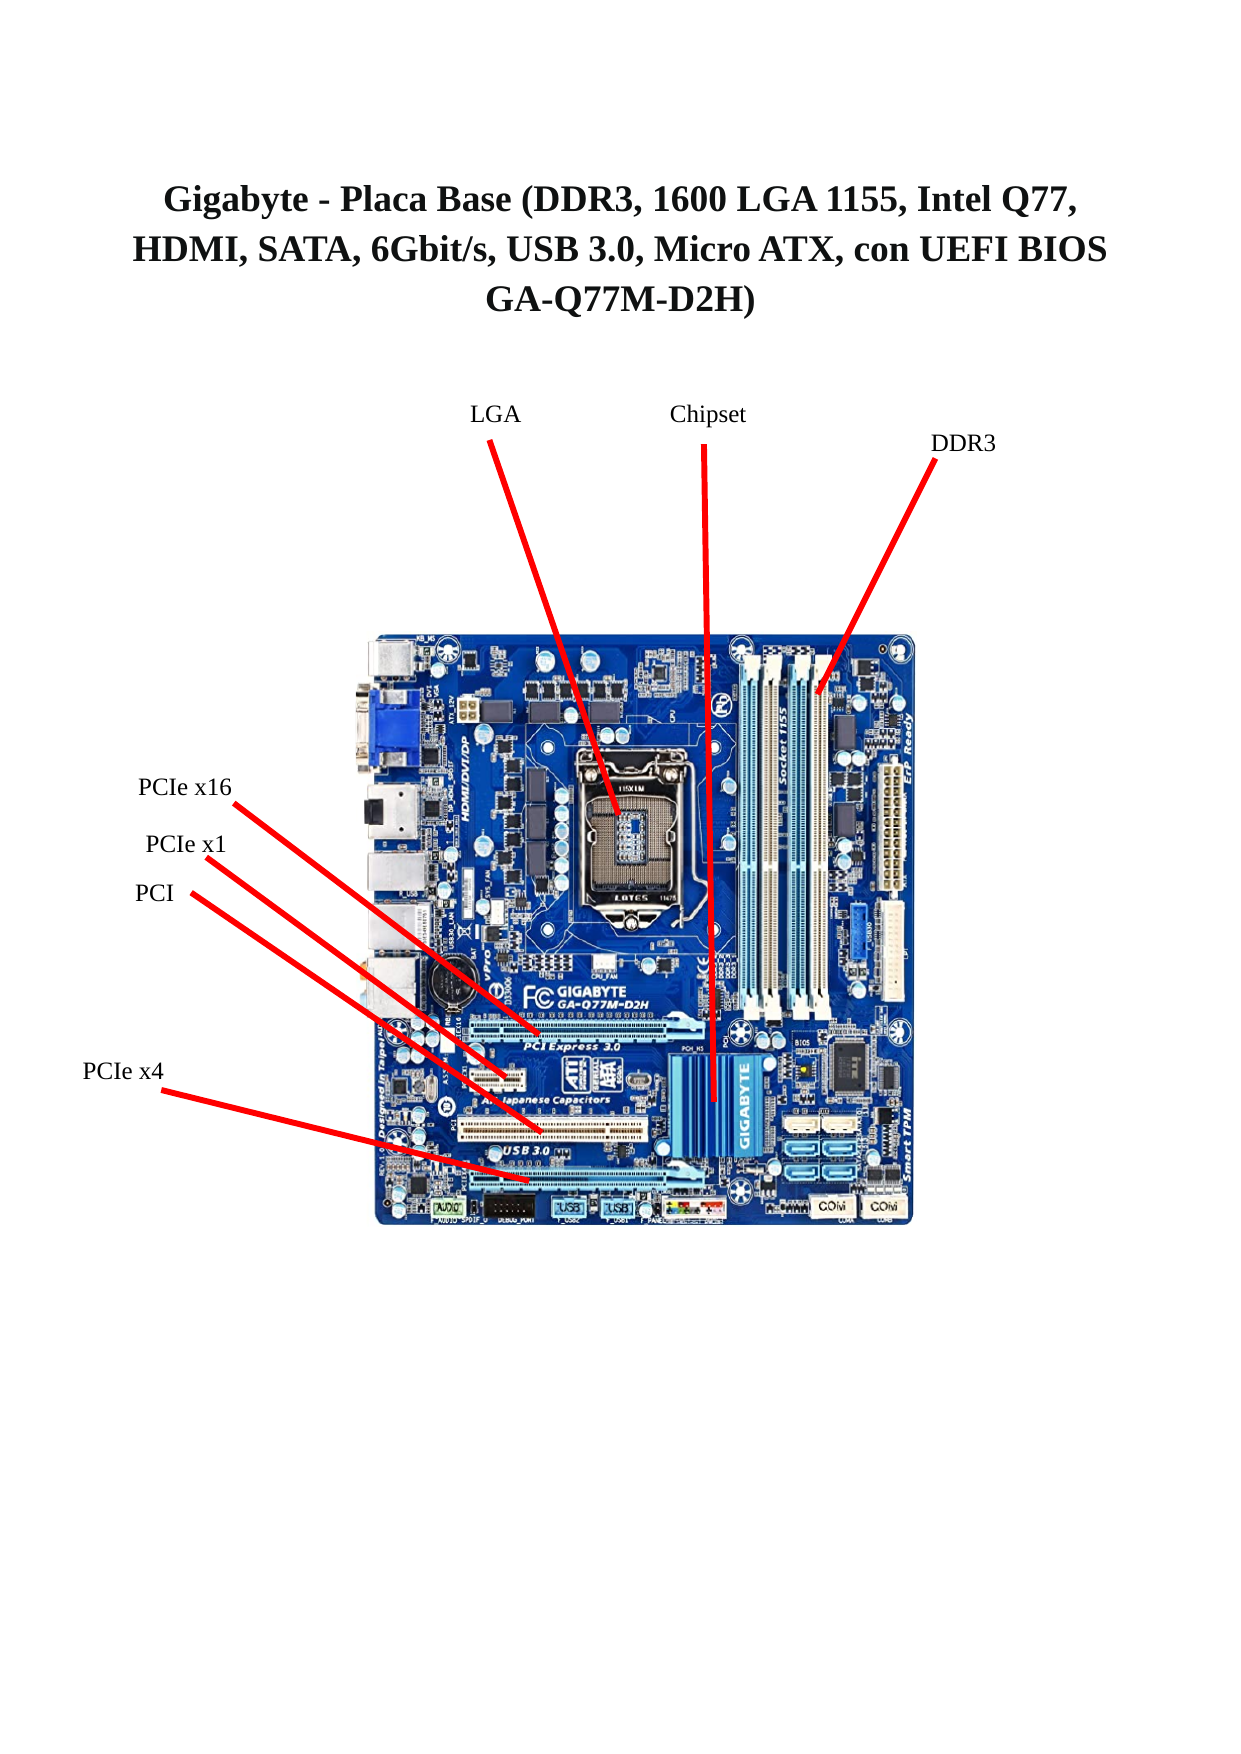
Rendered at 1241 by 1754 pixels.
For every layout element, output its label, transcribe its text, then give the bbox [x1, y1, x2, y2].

picture [355, 625, 921, 1234]
text DDR3 [118, 428, 1122, 456]
subtitle Gigabyte - Placa Base (DDR3, 1600 LGA 1155, Intel Q77, HDMI, SATA, 6Gbit/s, USB 3.0, Micro ATX, con UEFI BIOS GA-Q77M-D2H) [118, 169, 1122, 319]
text LGA Chipset [118, 399, 1122, 428]
